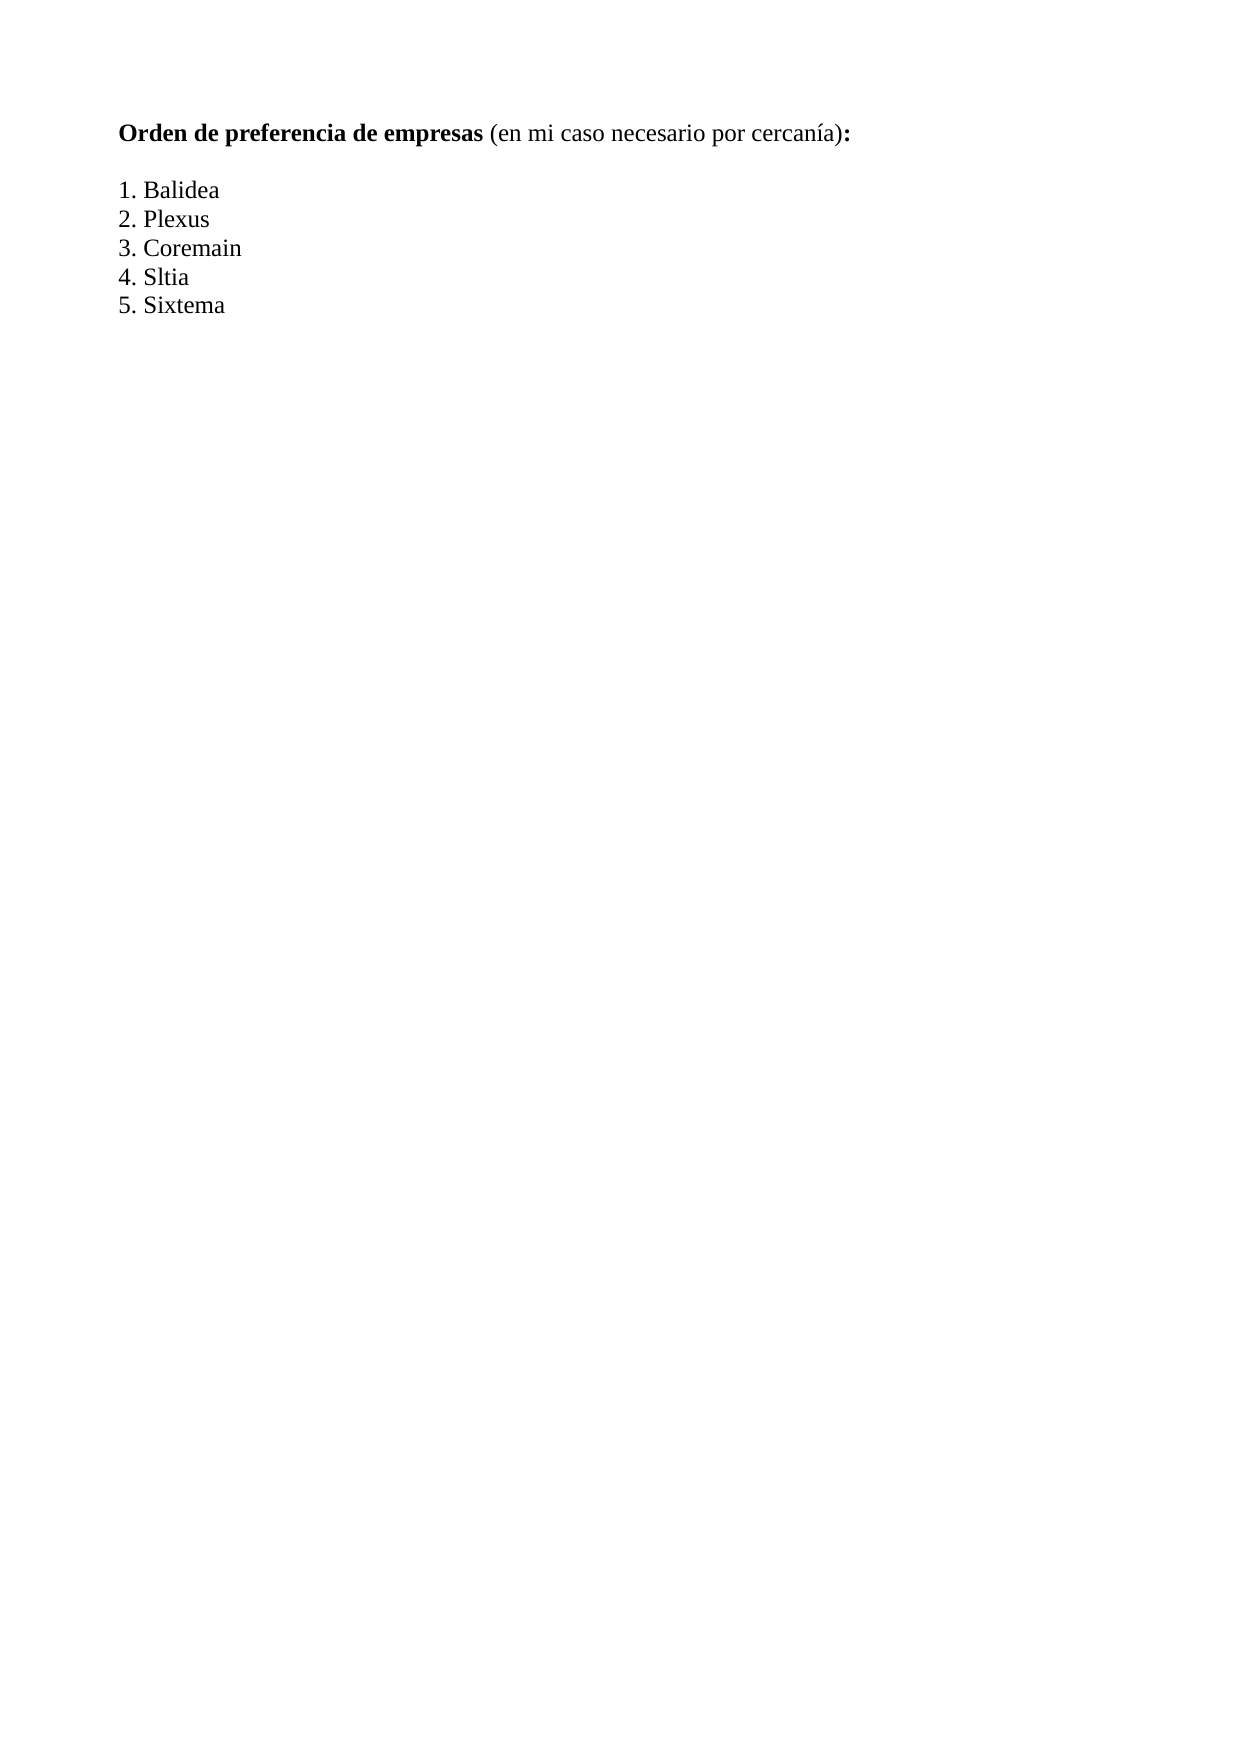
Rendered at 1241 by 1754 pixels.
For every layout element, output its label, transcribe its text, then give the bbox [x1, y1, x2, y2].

text Orden de preferencia de empresas (en mi caso necesario por cercanía): [118, 118, 1122, 147]
text 2. Plexus [118, 204, 1122, 233]
text 4. Sltia [118, 262, 1122, 291]
text 3. Coremain [118, 233, 1122, 262]
text 1. Balidea [118, 176, 1122, 204]
text 5. Sixtema [118, 291, 1122, 319]
